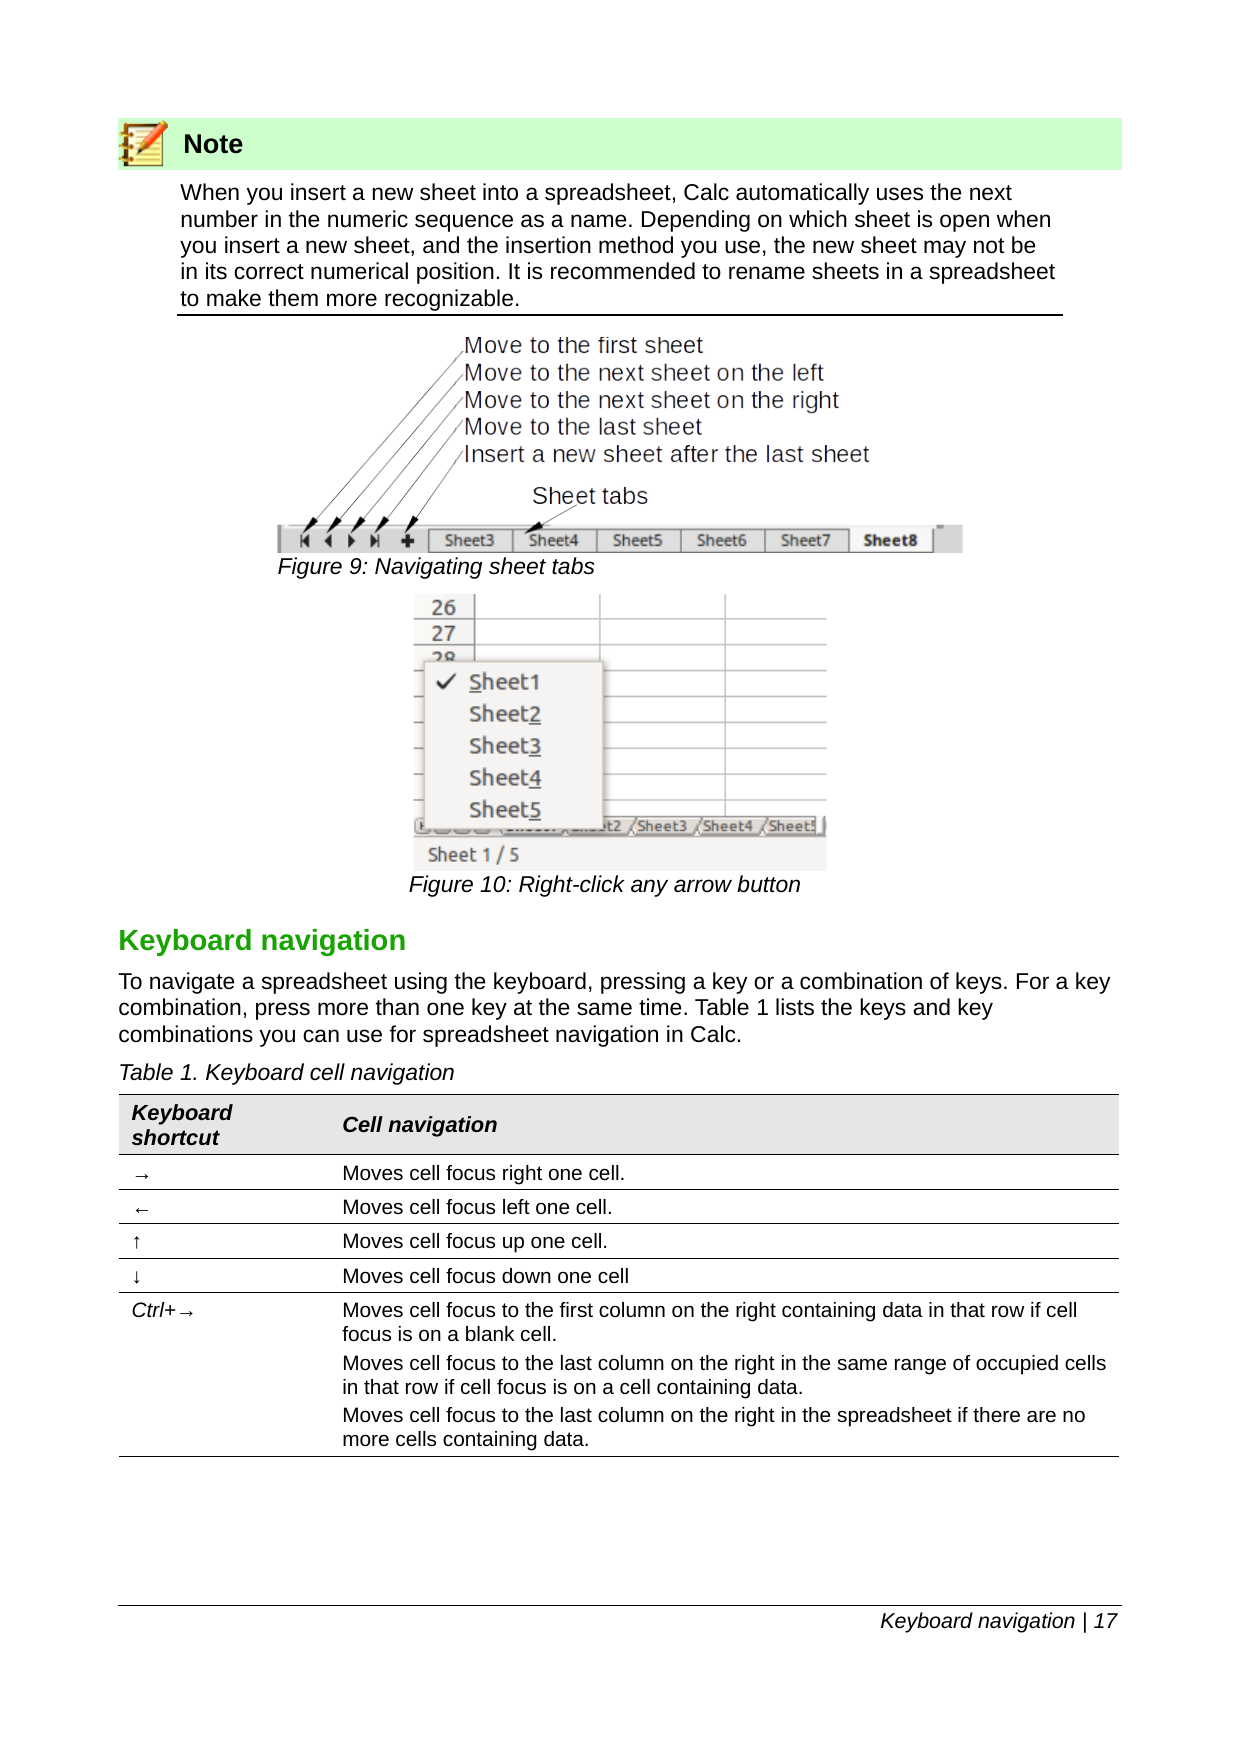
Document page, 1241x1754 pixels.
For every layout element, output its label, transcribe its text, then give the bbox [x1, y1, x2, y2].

text When you insert a new sheet into a spreadsheet, Calc automatically uses the next number in the numeric sequence as a name. Depending on which sheet is open when you insert a new sheet, and the insertion method you use, the new sheet may not be in its correct numerical position. It is recommended to rename sheets in a spreadsheet to make them more recognizable. [177, 176, 1063, 314]
table_cell Moves cell focus up one cell. [330, 1224, 1119, 1258]
picture [413, 594, 827, 871]
subtitle Note [118, 118, 1122, 170]
table_cell Moves cell focus left one cell. [330, 1190, 1119, 1223]
text Figure 9: Navigating sheet tabs [277, 553, 963, 579]
text Table 1. Keyboard cell navigation [118, 1059, 1122, 1086]
text Figure 10: Right-click any arrow button [409, 595, 832, 897]
table_cell Moves cell focus to the first column on the right containing data in that row if cell focus is on a blank cell. Moves cell focus to the last column on the right in the same range of occupied cells in that row if cell focus is on a cell containing data. Moves cell focus to the last column on the right in the spreadsheet if there are no more cells containing data. [330, 1293, 1119, 1456]
table_header Keyboard shortcut [119, 1095, 330, 1154]
table_cell ↑ [119, 1224, 330, 1258]
subtitle Keyboard navigation [118, 922, 1122, 956]
table_cell Moves cell focus right one cell. [330, 1155, 1119, 1189]
table_cell ↓ [119, 1259, 330, 1292]
table_cell → [119, 1155, 330, 1189]
table_cell ← [119, 1190, 330, 1223]
text To navigate a spreadsheet using the keyboard, pressing a key or a combination of keys. For a key combination, press more than one key at the same time. Table 1 lists the keys and key combinations you can use for spreadsheet navigation in Calc. [118, 968, 1122, 1047]
picture [277, 337, 963, 553]
table_header Cell navigation [330, 1095, 1119, 1154]
table_cell Moves cell focus down one cell [330, 1259, 1119, 1292]
table_cell Ctrl+→ [119, 1293, 330, 1456]
picture [119, 119, 170, 170]
